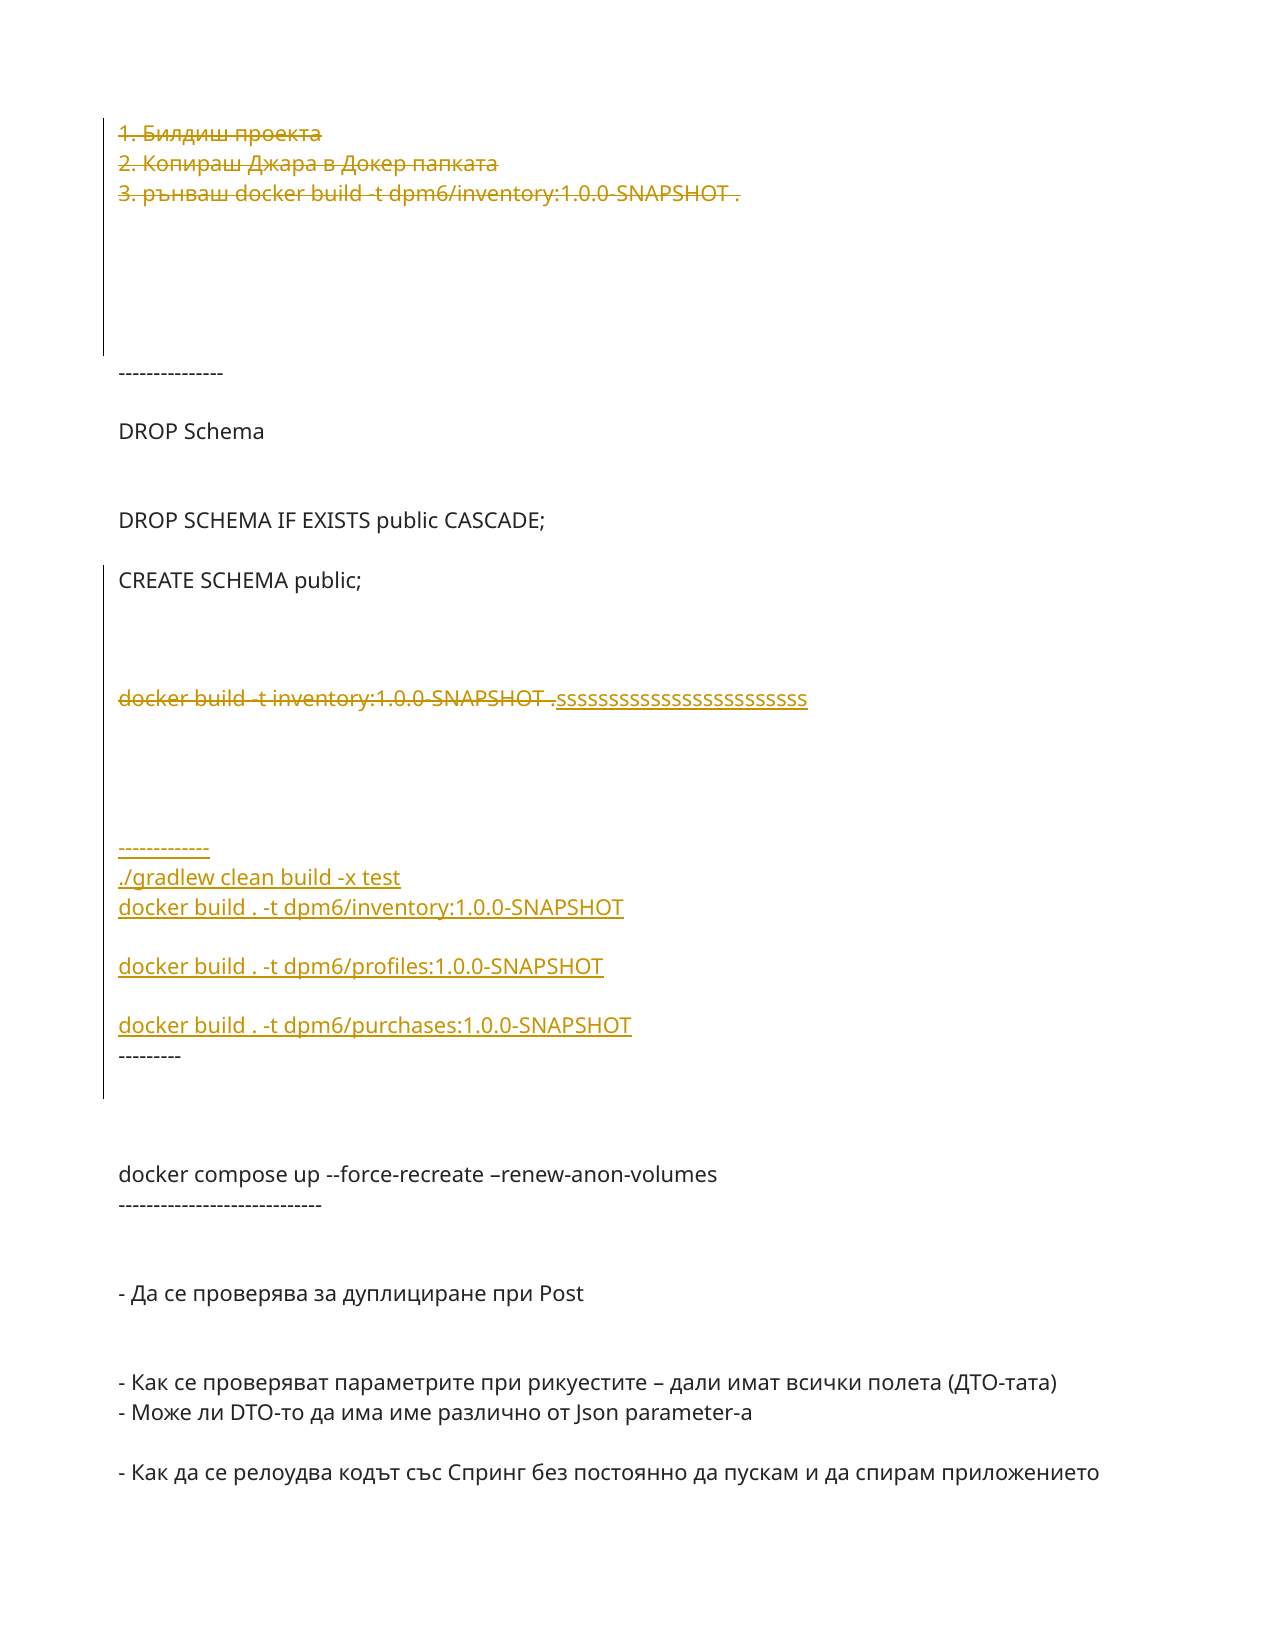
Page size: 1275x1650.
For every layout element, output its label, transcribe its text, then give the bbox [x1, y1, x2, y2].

text - Как да се релоудва кодът със Спринг без постоянно да пускам и да спирам приложението [118, 1457, 1157, 1486]
text docker compose up --force-recreate –renew-anon-volumes [118, 1159, 1157, 1188]
text ----------------------------- [118, 1188, 1157, 1218]
text CREATE SCHEMA public; [118, 565, 1157, 595]
text - Да се проверява за дуплициране при Post [118, 1278, 1157, 1308]
text docker build . -t dpm6/purchases:1.0.0-SNAPSHOT [118, 1010, 1157, 1039]
text --------- [118, 1039, 1157, 1069]
text DROP SCHEMA IF EXISTS public CASCADE; [118, 505, 1157, 535]
text docker build . -t dpm6/inventory:1.0.0-SNAPSHOT [118, 892, 1157, 921]
text --------------- [118, 356, 1157, 386]
text docker build . -t dpm6/profiles:1.0.0-SNAPSHOT [118, 951, 1157, 981]
text - Как се проверяват параметрите при рикуестите – дали имат всички полета (ДТО-тата) [118, 1367, 1157, 1397]
text ./gradlew clean build -x test [118, 862, 1157, 892]
text ssssssssssssssssssssssss [118, 624, 1157, 653]
text ------------- [118, 832, 1157, 862]
text DROP Schema [118, 416, 1157, 446]
text - Може ли DTO-то да има име различно от Json parameter-а [118, 1397, 1157, 1427]
